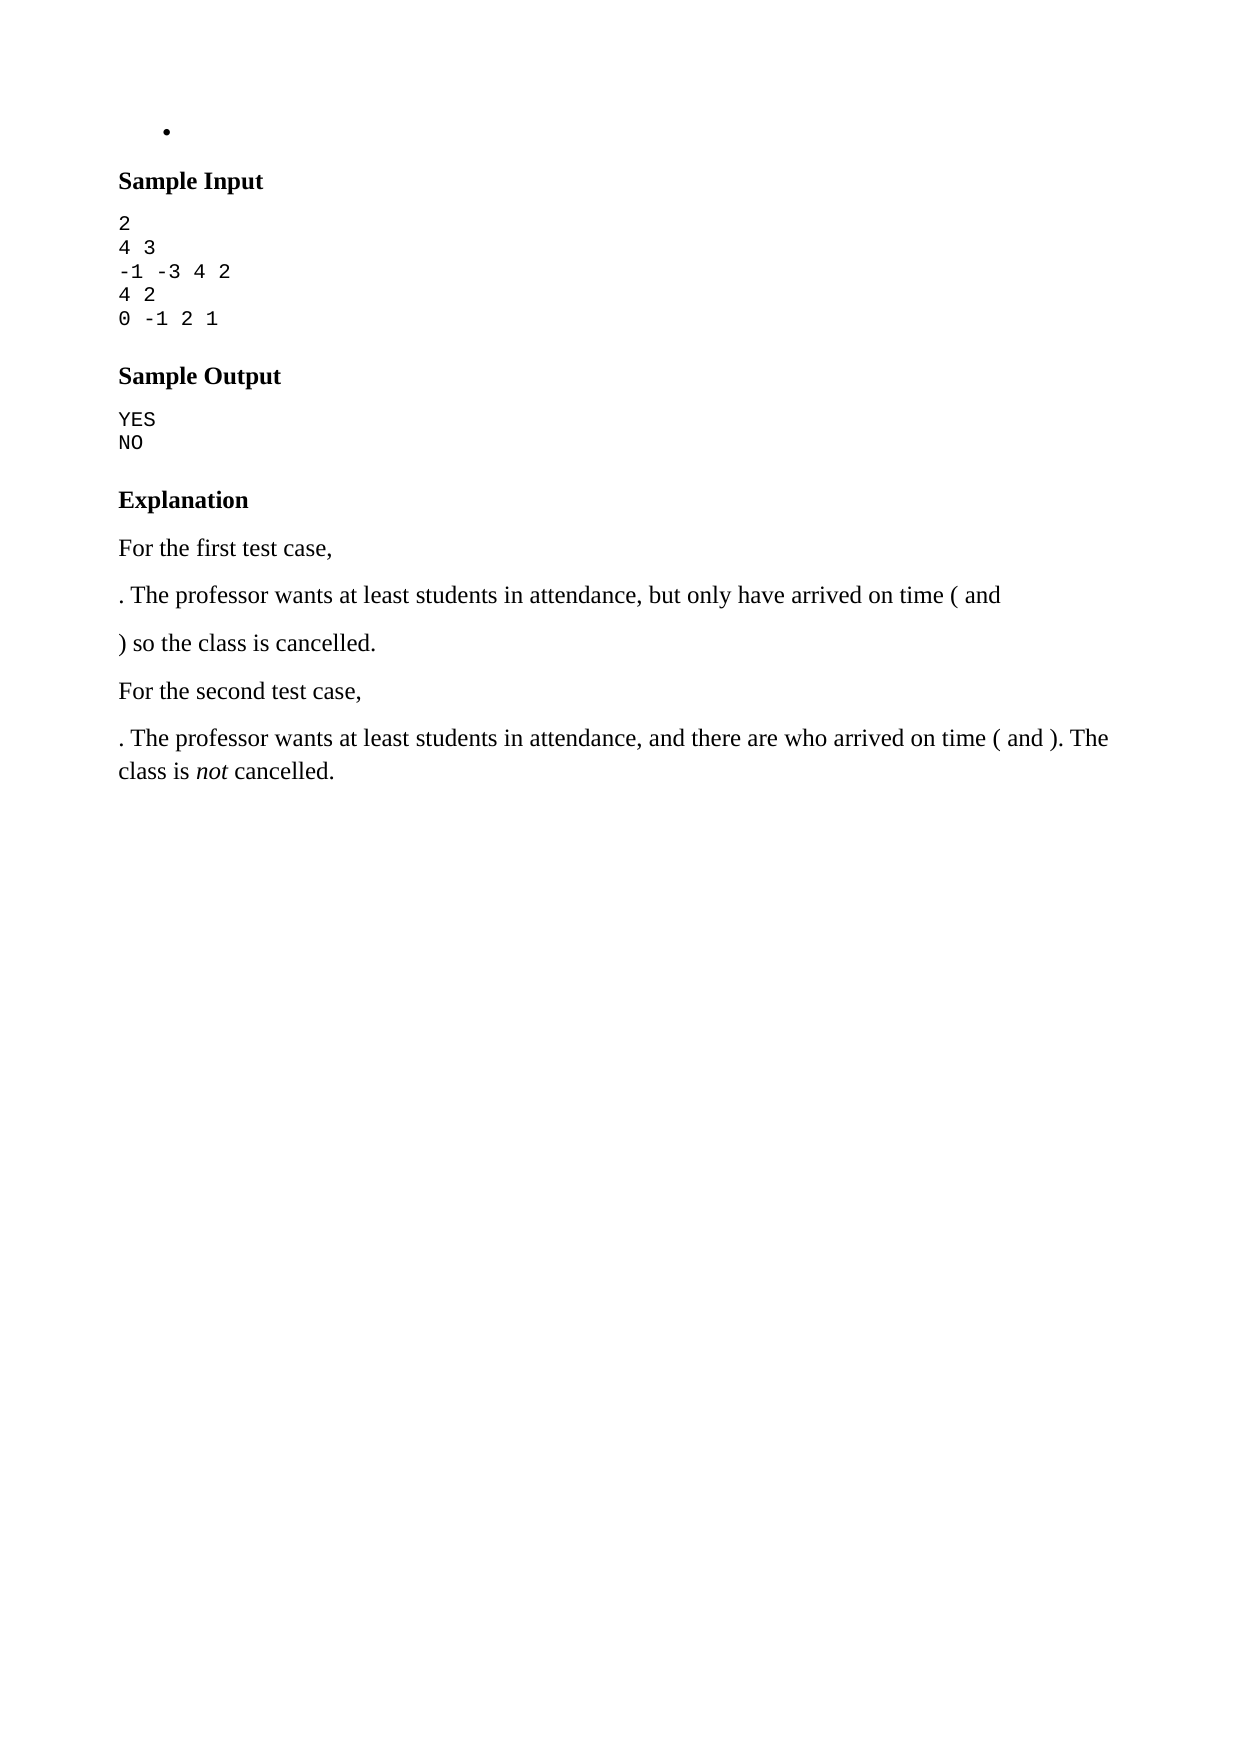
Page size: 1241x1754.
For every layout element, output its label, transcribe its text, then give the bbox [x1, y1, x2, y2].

text NO [118, 432, 1122, 456]
text 4 2 [118, 284, 1122, 308]
text . The professor wants at least students in attendance, and there are who arrived on time ( and ). The class is not cancelled. [118, 723, 1122, 785]
text -1 -3 4 2 [118, 261, 1122, 284]
text . The professor wants at least students in attendance, but only have arrived on time ( and [118, 581, 1122, 609]
text 4 3 [118, 237, 1122, 261]
text Sample Input [118, 166, 1122, 194]
text 0 -1 2 1 [118, 308, 1122, 332]
text 2 [118, 213, 1122, 237]
text For the first test case, [118, 533, 1122, 562]
text YES [118, 409, 1122, 432]
text Explanation [118, 485, 1122, 514]
text ) so the class is cancelled. [118, 628, 1122, 657]
text For the second test case, [118, 676, 1122, 704]
text Sample Output [118, 361, 1122, 390]
